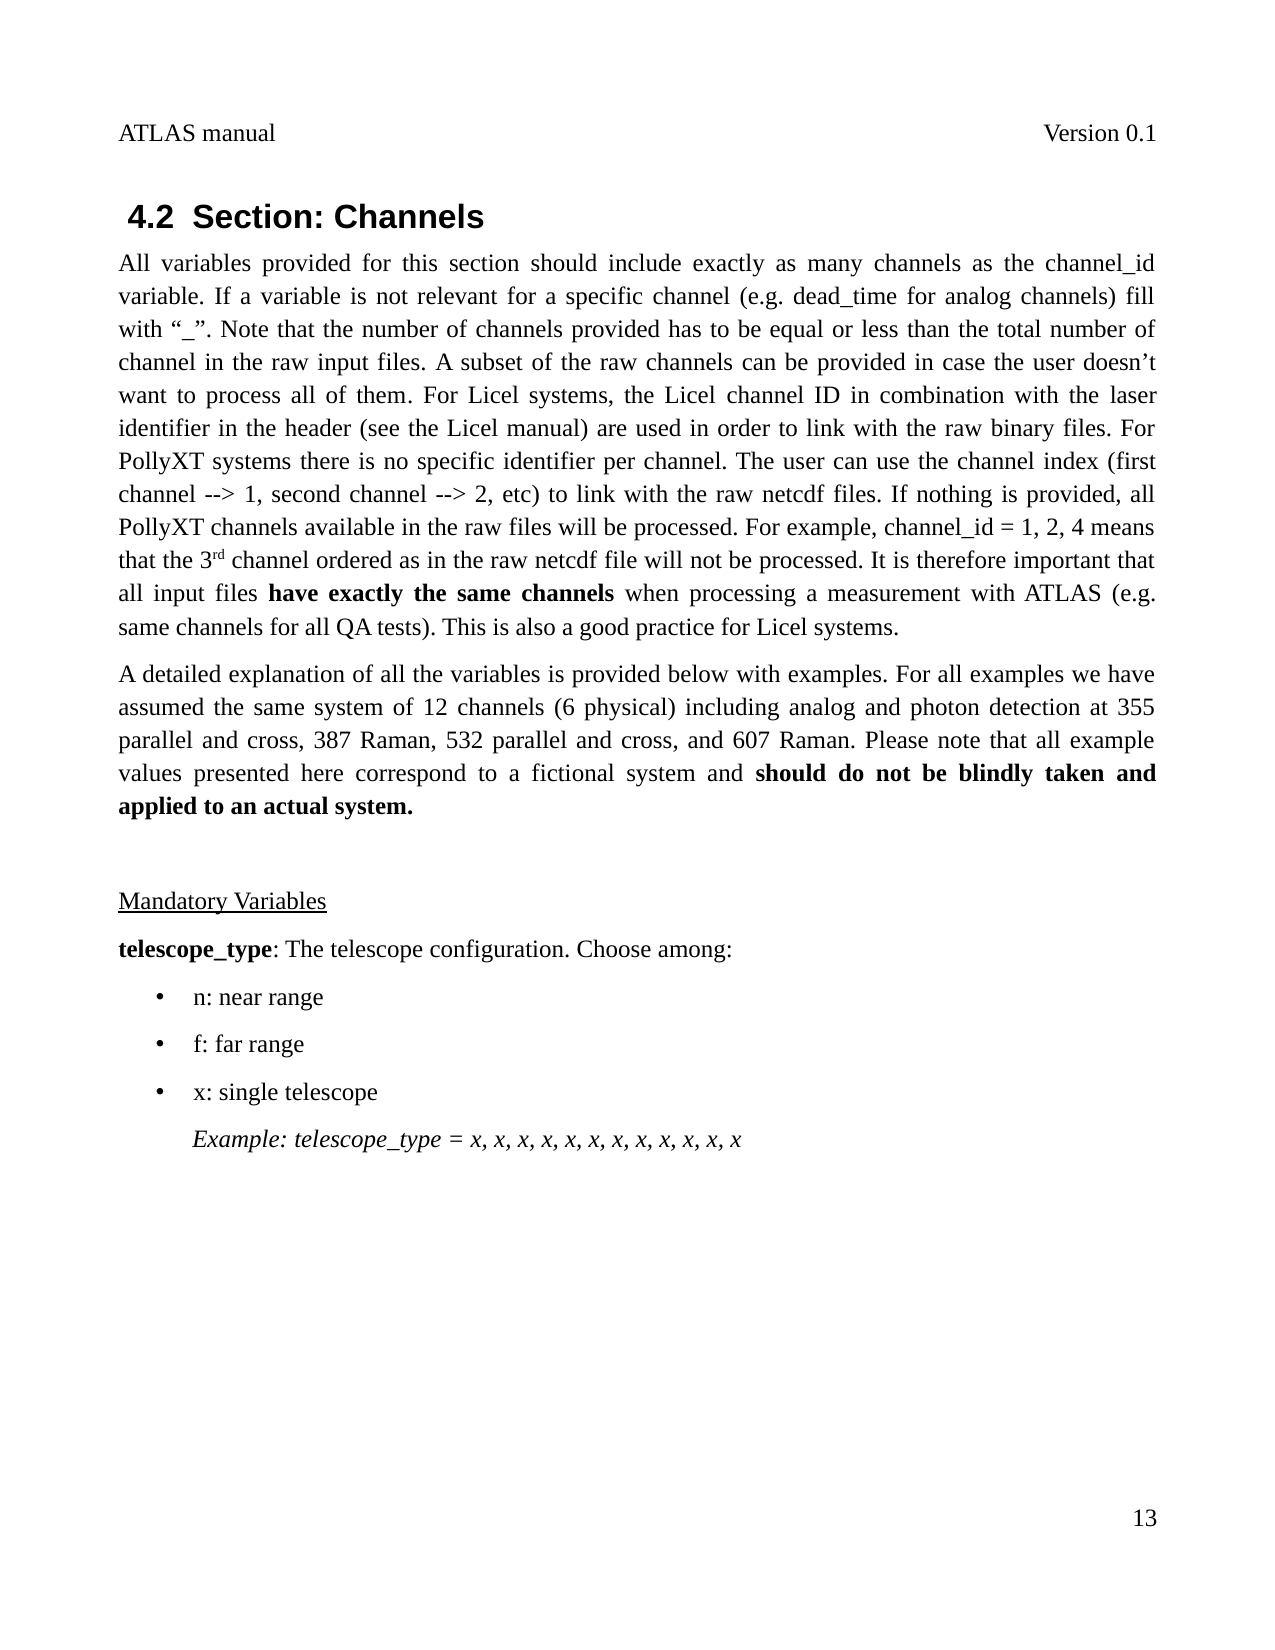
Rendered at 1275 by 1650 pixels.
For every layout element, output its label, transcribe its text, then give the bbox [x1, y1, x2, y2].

list n: near range [156, 982, 1157, 1010]
subtitle Section: Channels [118, 197, 1157, 236]
list x: single telescope [156, 1077, 1157, 1106]
text A detailed explanation of all the variables is provided below with examples. For all examples we have assumed the same system of 12 channels (6 physical) including analog and photon detection at 355 parallel and cross, 387 Raman, 532 parallel and cross, and 607 Raman. Please note that all example values presented here correspond to a fictional system and should do not be blindly taken and applied to an actual system. [118, 659, 1157, 820]
text All variables provided for this section should include exactly as many channels as the channel_id variable. If a variable is not relevant for a specific channel (e.g. dead_time for analog channels) fill with “_”. Note that the number of channels provided has to be equal or less than the total number of channel in the raw input files. A subset of the raw channels can be provided in case the user doesn’t want to process all of them. For Licel systems, the Licel channel ID in combination with the laser identifier in the header (see the Licel manual) are used in order to link with the raw binary files. For PollyXT systems there is no specific identifier per channel. The user can use the channel index (first channel --> 1, second channel --> 2, etc) to link with the raw netcdf files. If nothing is provided, all PollyXT channels available in the raw files will be processed. For example, channel_id = 1, 2, 4 means that the 3rd channel ordered as in the raw netcdf file will not be processed. It is therefore important that all input files have exactly the same channels when processing a measurement with ATLAS (e.g. same channels for all QA tests). This is also a good practice for Licel systems. [118, 248, 1157, 640]
text Example: telescope_type = x, x, x, x, x, x, x, x, x, x, x, x [118, 1124, 1157, 1153]
list f: far range [156, 1029, 1157, 1058]
text telescope_type: The telescope configuration. Choose among: [118, 934, 1157, 963]
text Mandatory Variables [118, 886, 1157, 915]
